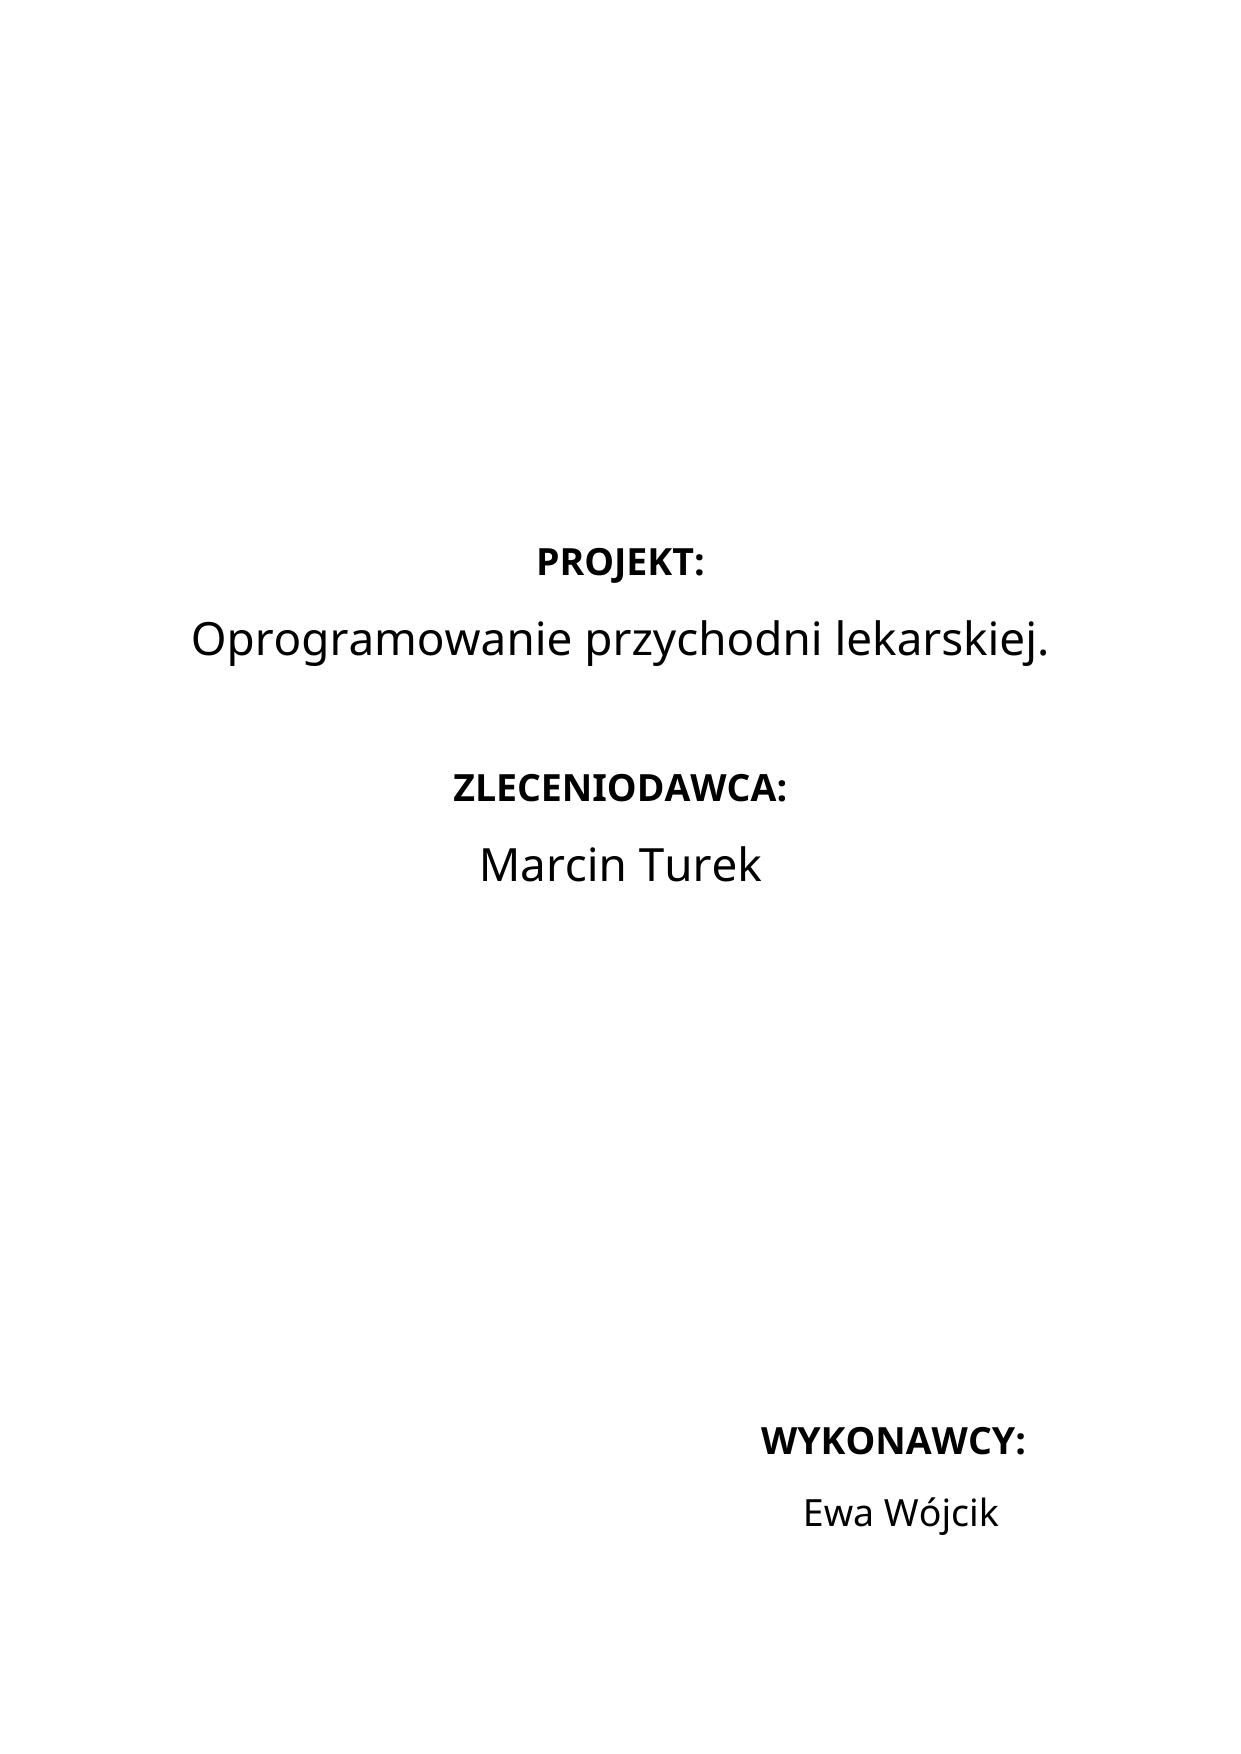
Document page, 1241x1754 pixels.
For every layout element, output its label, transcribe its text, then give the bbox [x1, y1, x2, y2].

text Ewa Wójcik [487, 1486, 1093, 1537]
text WYKONAWCY: [443, 1415, 1093, 1466]
text ZLECENIODAWCA: [148, 761, 1093, 812]
text PROJEKT: [148, 536, 1093, 587]
text Oprogramowanie przychodni lekarskiej. [148, 607, 1093, 669]
text Marcin Turek [148, 833, 1093, 895]
